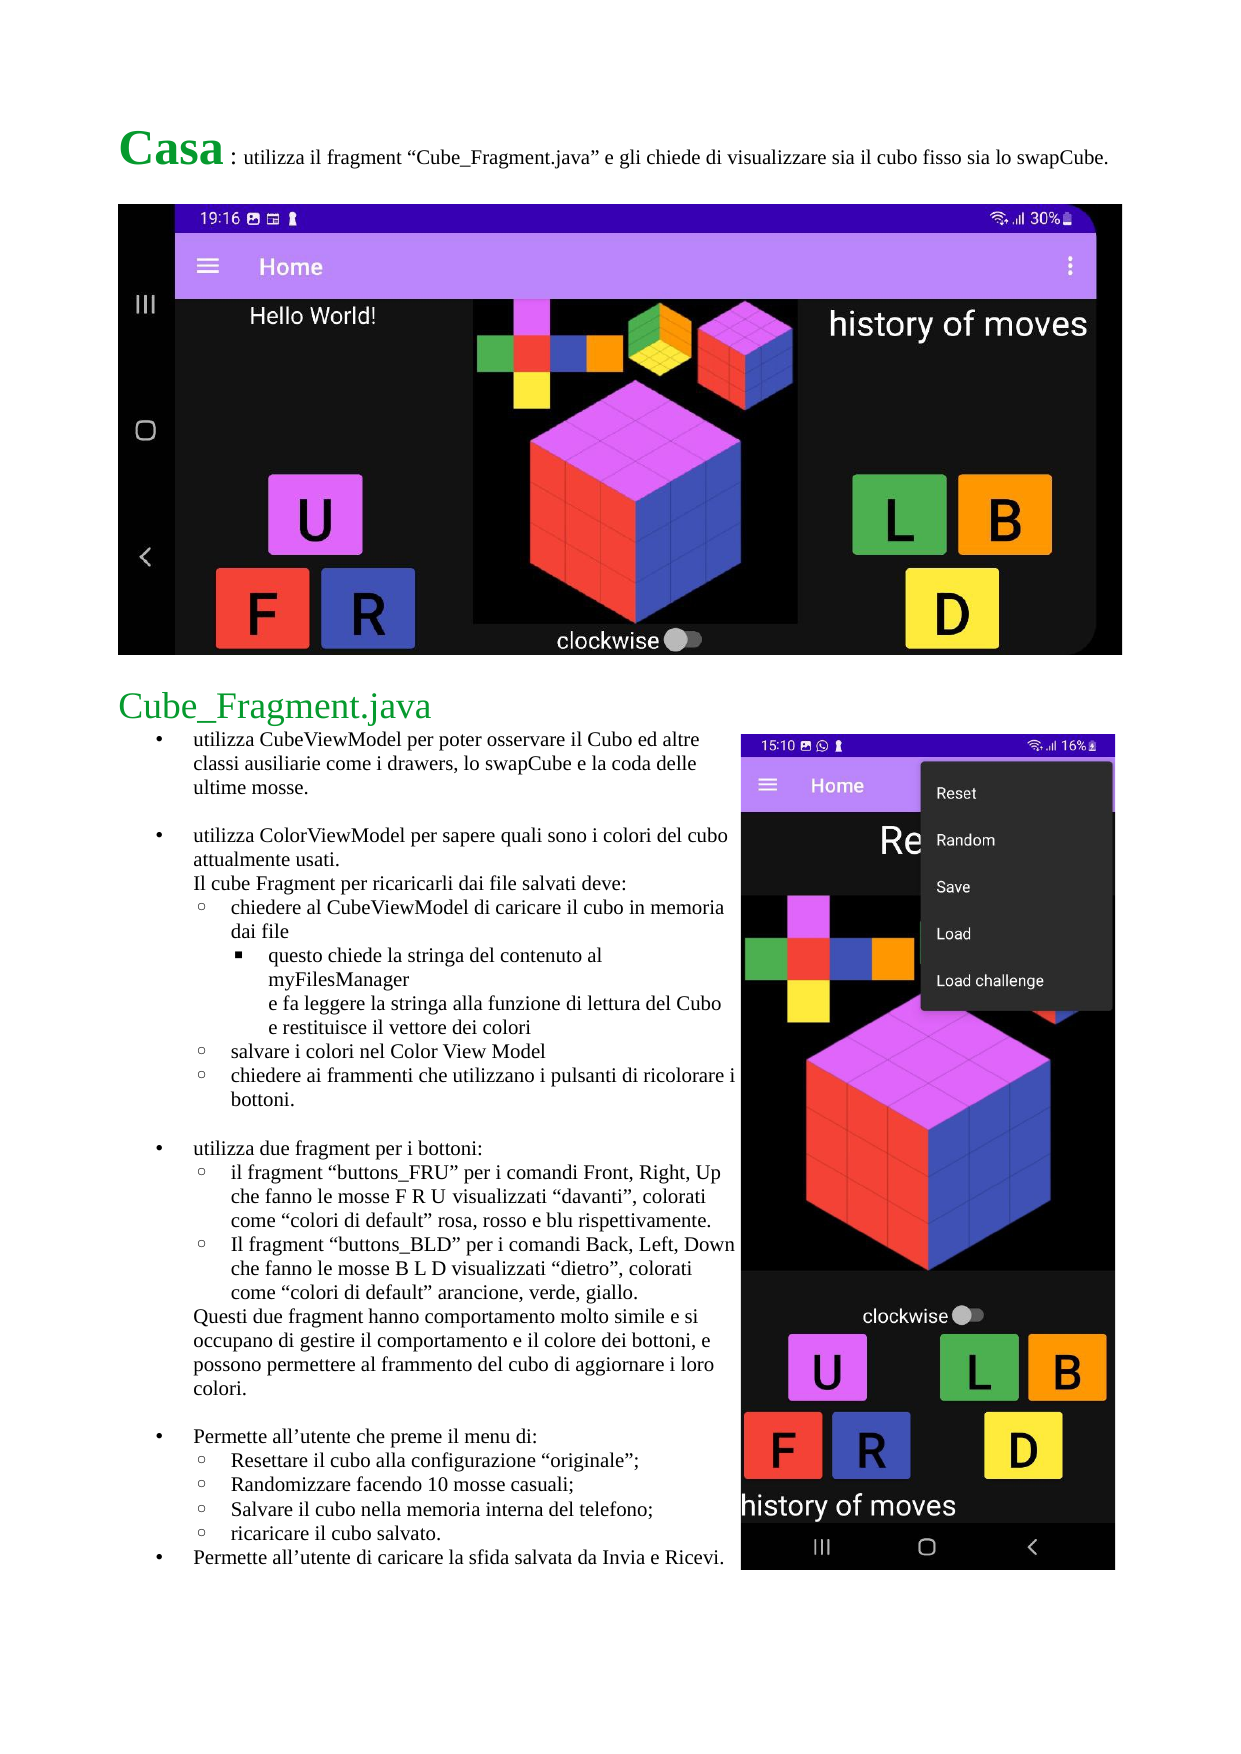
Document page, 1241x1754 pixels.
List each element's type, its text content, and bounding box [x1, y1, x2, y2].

text Cube_Fragment.java [118, 683, 1122, 726]
list ricaricare il cubo salvato. [193, 1521, 740, 1544]
picture [118, 204, 1123, 655]
list Il fragment “buttons_BLD” per i comandi Back, Left, Down che fanno le mosse B L D visualizzati “dietro”, colorati come “colori di default” arancione, verde, giallo. [193, 1232, 740, 1304]
list Permette all’utente di caricare la sfida salvata da Invia e Ricevi. [156, 1544, 740, 1569]
list chiedere al CubeViewModel di caricare il cubo in memoria dai file [193, 895, 740, 943]
text Casa : utilizza il fragment “Cube_Fragment.java” e gli chiede di visualizzare sia il cubo fisso sia lo swapCube. [118, 118, 1122, 176]
list il fragment “buttons_FRU” per i comandi Front, Right, Up che fanno le mosse F R U visualizzati “davanti”, colorati come “colori di default” rosa, rosso e blu rispettivamente. [193, 1159, 740, 1232]
list Il cube Fragment per ricaricarli dai file salvati deve: [156, 871, 740, 895]
list Questi due fragment hanno comportamento molto simile e si occupano di gestire il comportamento e il colore dei bottoni, e possono permettere al frammento del cubo di aggiornare i loro colori. [156, 1304, 740, 1400]
picture [740, 734, 1116, 1570]
list utilizza due fragment per i bottoni: [156, 1136, 740, 1159]
list Salvare il cubo nella memoria interna del telefono; [193, 1496, 740, 1521]
list utilizza ColorViewModel per sapere quali sono i colori del cubo attualmente usati. [156, 823, 740, 871]
list questo chiede la stringa del contenuto al myFilesManager [231, 943, 740, 991]
list e fa leggere la stringa alla funzione di lettura del Cubo [231, 991, 740, 1015]
list Resettare il cubo alla configurazione “originale”; [193, 1448, 740, 1472]
list Randomizzare facendo 10 mosse casuali; [193, 1472, 740, 1496]
list e restituisce il vettore dei colori [231, 1015, 740, 1039]
list chiedere ai frammenti che utilizzano i pulsanti di ricolorare i bottoni. [193, 1063, 740, 1111]
list Permette all’utente che preme il menu di: [156, 1424, 740, 1448]
list utilizza CubeViewModel per poter osservare il Cubo ed altre classi ausiliarie come i drawers, lo swapCube e la coda delle ultime mosse. [156, 726, 1122, 799]
list salvare i colori nel Color View Model [193, 1039, 740, 1063]
